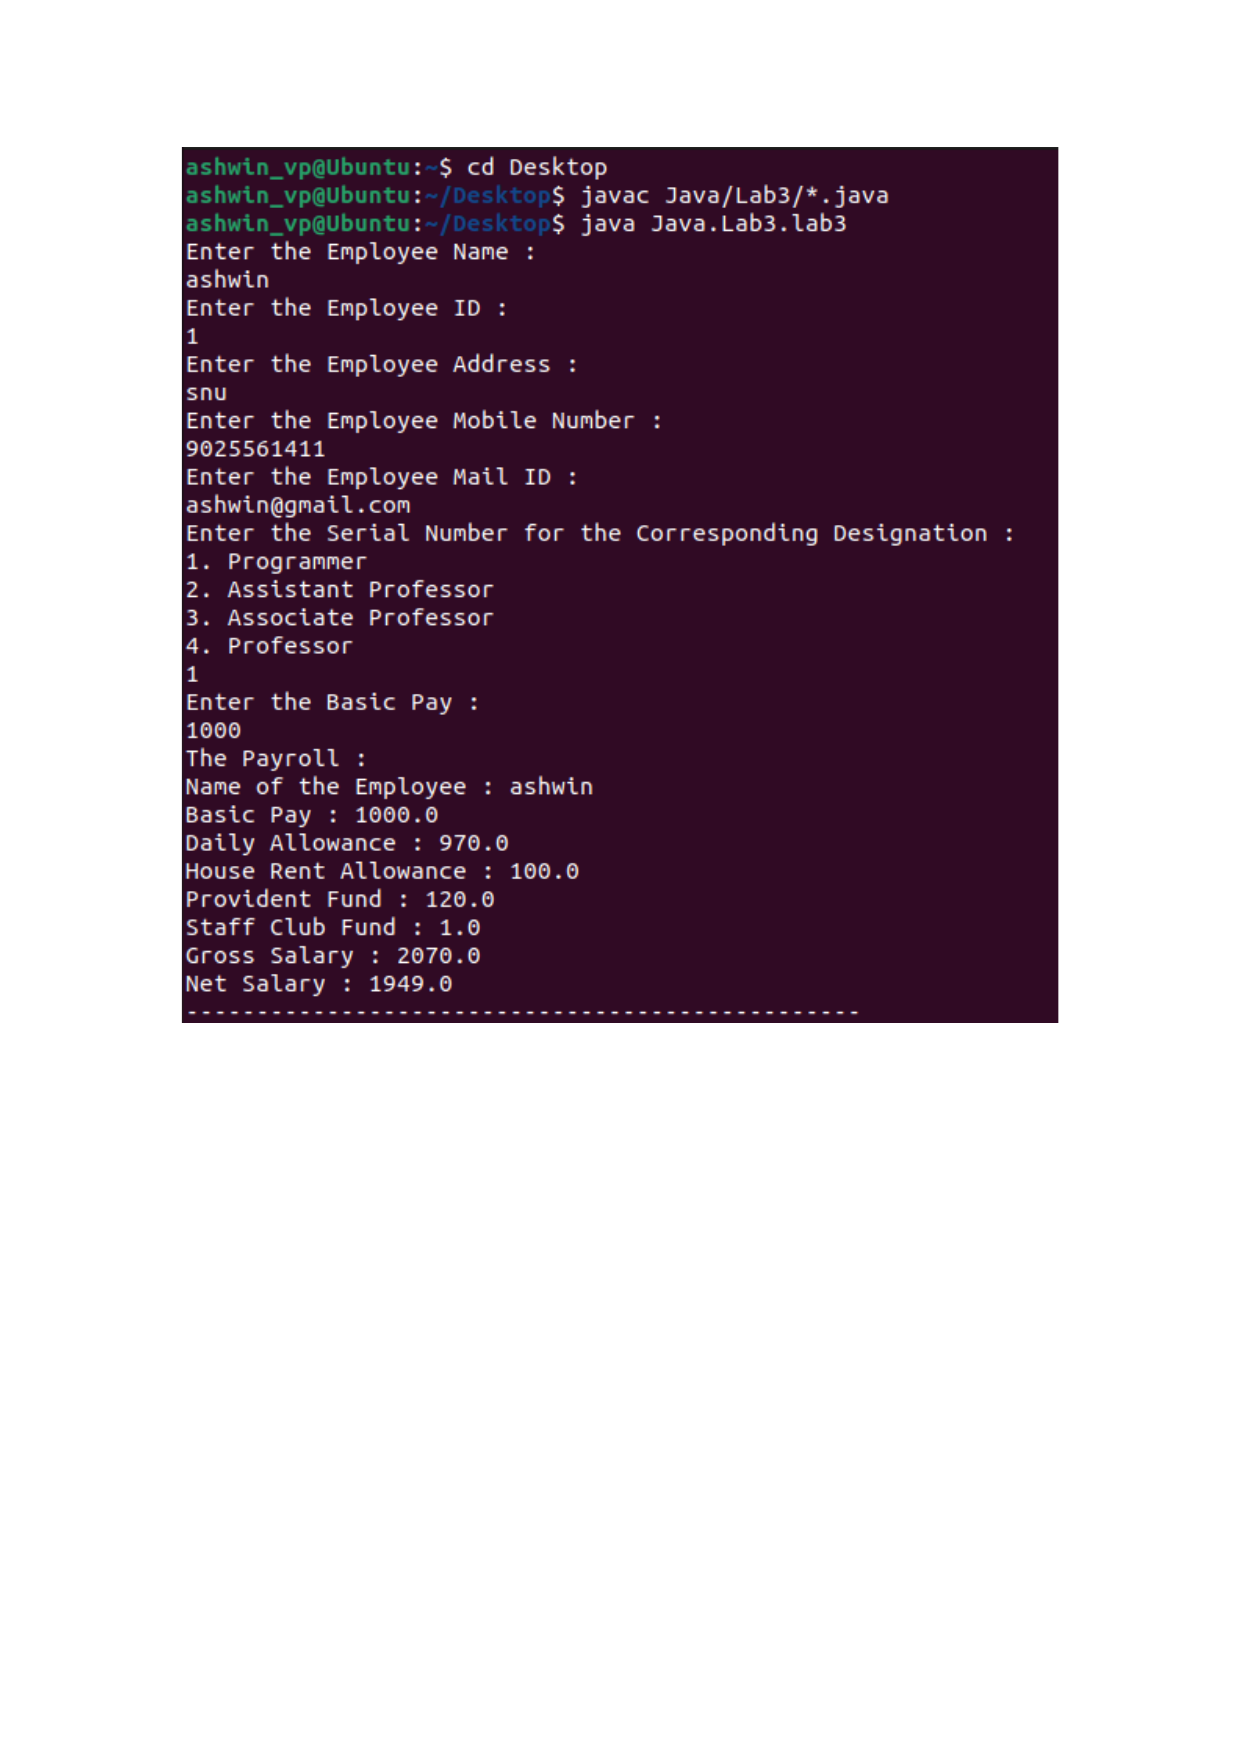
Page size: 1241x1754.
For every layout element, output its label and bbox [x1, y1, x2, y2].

picture [181, 147, 1059, 1023]
